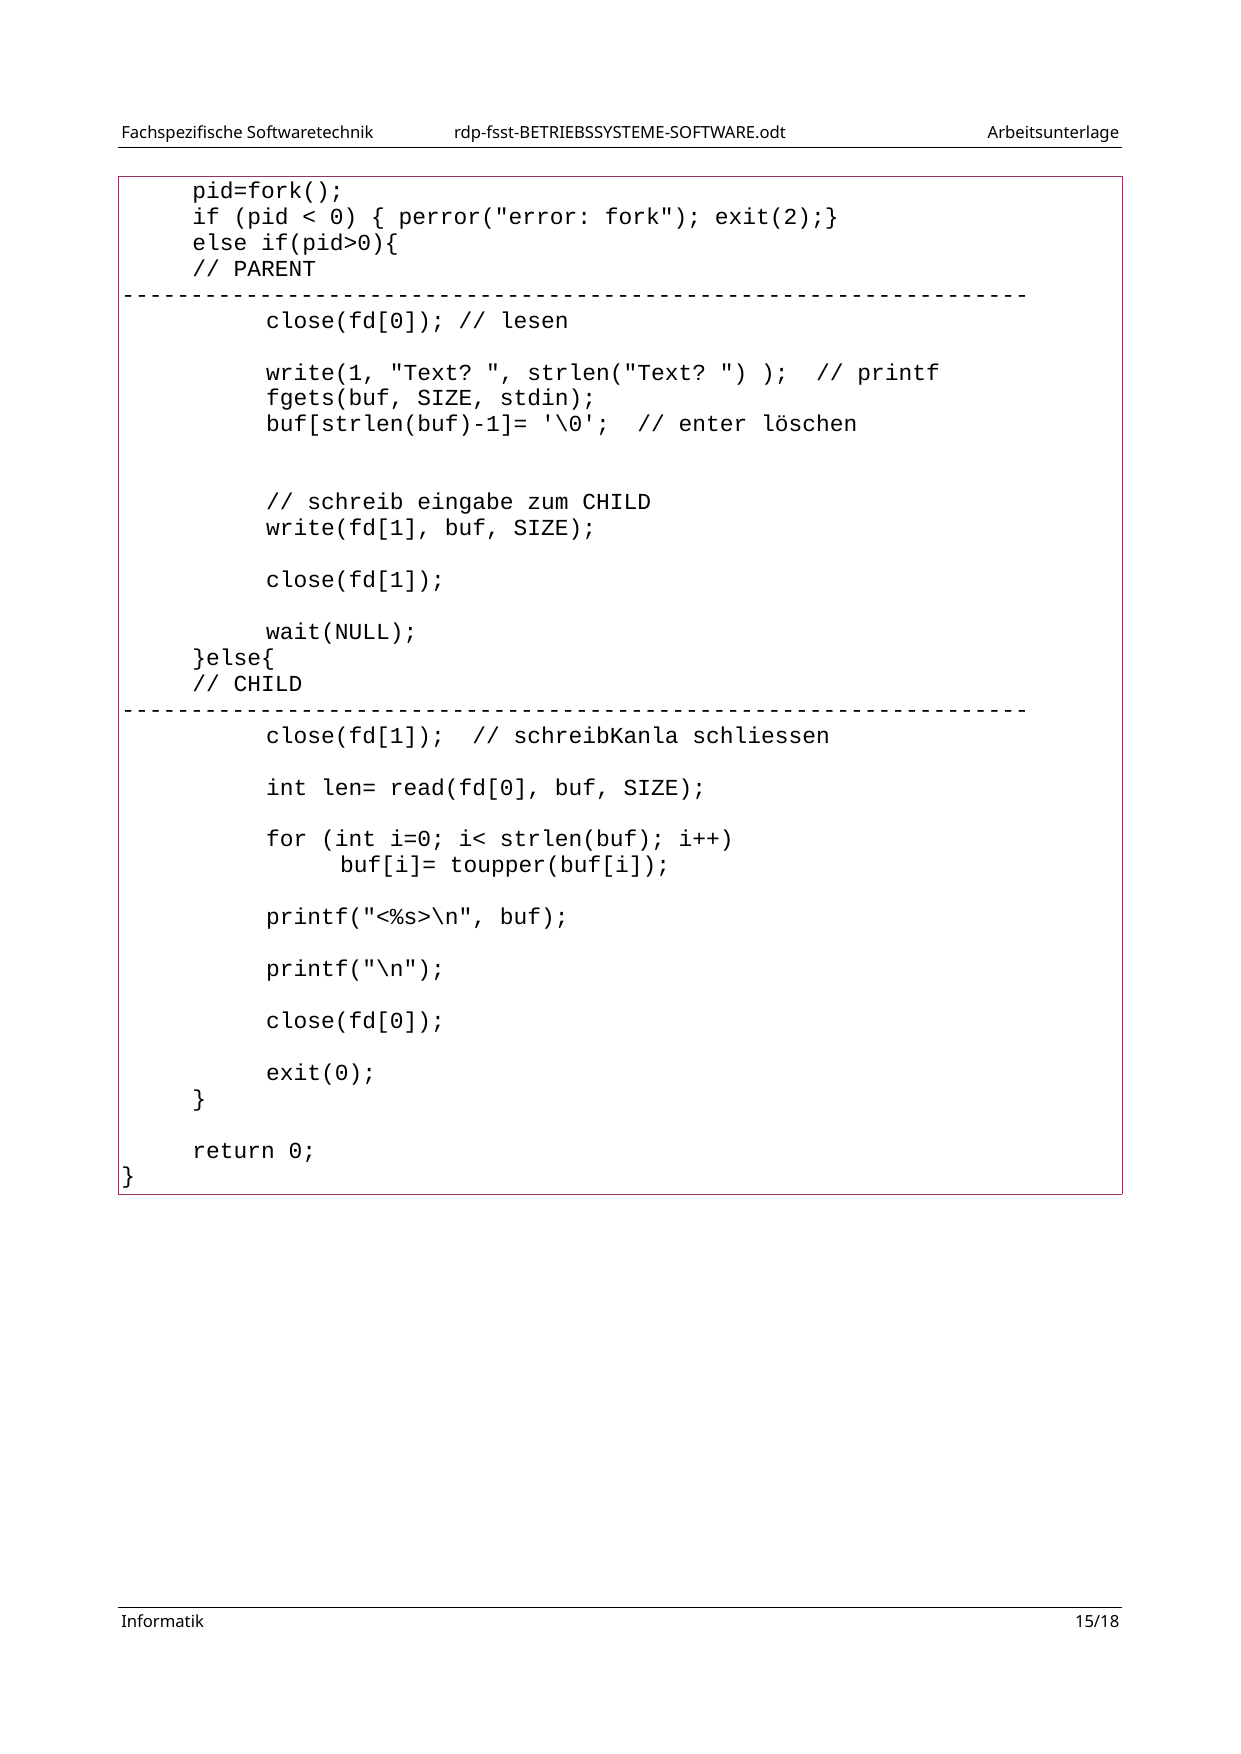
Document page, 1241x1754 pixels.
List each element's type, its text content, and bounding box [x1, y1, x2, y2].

text return 0; [119, 1136, 1122, 1162]
text wait(NULL); [119, 617, 1122, 643]
text } [119, 1084, 1122, 1110]
text write(1, "Text? ", strlen("Text? ") ); // printf [119, 358, 1122, 384]
text close(fd[1]); [119, 565, 1122, 591]
text // CHILD ------------------------------------------------------------------ [119, 669, 1122, 721]
text close(fd[1]); // schreibKanla schliessen [119, 721, 1122, 747]
text close(fd[0]); // lesen [119, 306, 1122, 332]
text exit(0); [119, 1058, 1122, 1084]
text }else{ [119, 643, 1122, 669]
text for (int i=0; i< strlen(buf); i++) [119, 825, 1122, 851]
text int len= read(fd[0], buf, SIZE); [119, 773, 1122, 799]
text // schreib eingabe zum CHILD [119, 487, 1122, 513]
text close(fd[0]); [119, 1006, 1122, 1032]
text else if(pid>0){ [119, 228, 1122, 254]
text pid=fork(); [119, 177, 1122, 202]
text buf[i]= toupper(buf[i]); [119, 851, 1122, 877]
text printf("<%s>\n", buf); [119, 902, 1122, 928]
text buf[strlen(buf)-1]= '\0'; // enter löschen [119, 410, 1122, 436]
text } [119, 1162, 1122, 1194]
text write(fd[1], buf, SIZE); [119, 513, 1122, 539]
text fgets(buf, SIZE, stdin); [119, 384, 1122, 410]
text if (pid < 0) { perror("error: fork"); exit(2);} [119, 202, 1122, 228]
text printf("\n"); [119, 954, 1122, 980]
text // PARENT ------------------------------------------------------------------ [119, 254, 1122, 306]
